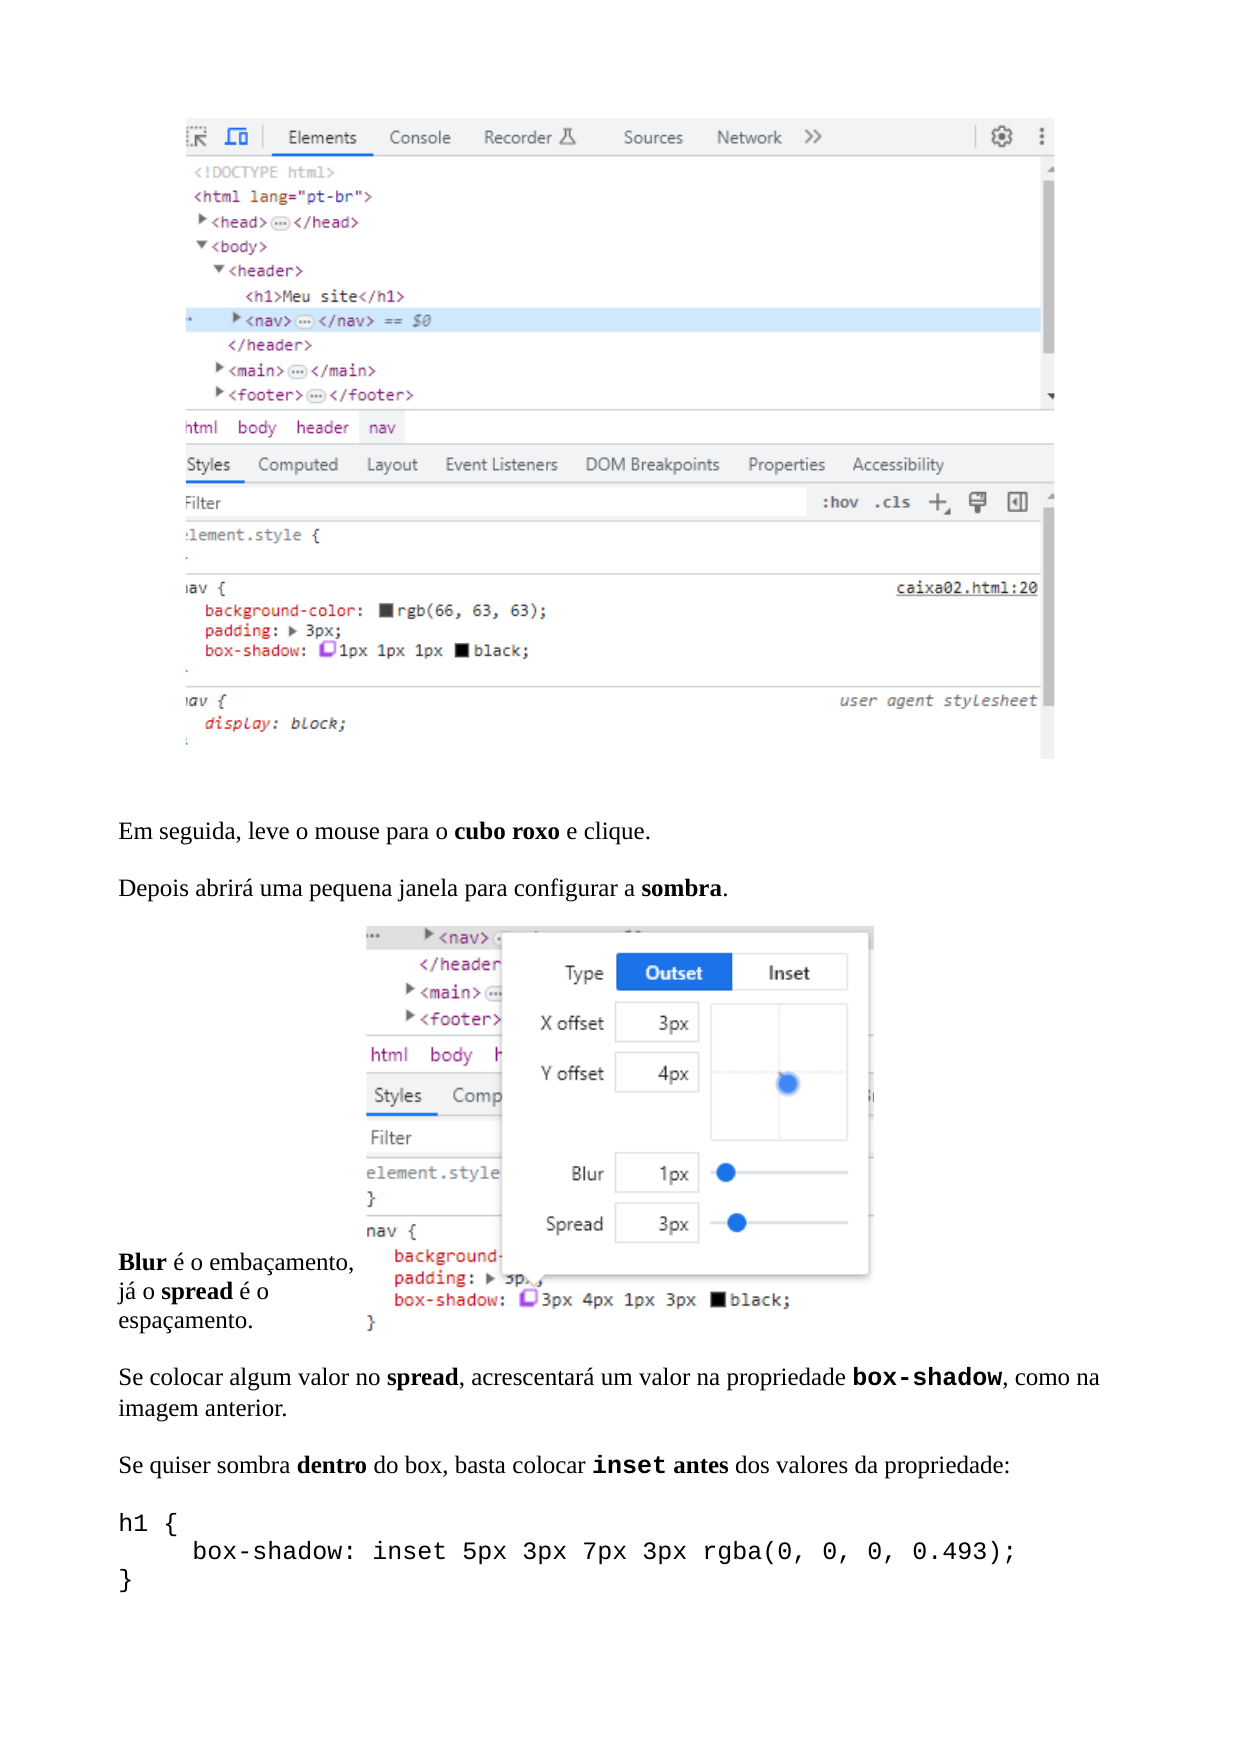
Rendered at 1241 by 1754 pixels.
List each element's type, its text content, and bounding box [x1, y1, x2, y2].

picture [366, 926, 874, 1339]
text Em seguida, leve o mouse para o cubo roxo e clique. [118, 816, 1122, 845]
text Se quiser sombra dentro do box, basta colocar inset antes dos valores da propriedade: [118, 1451, 1122, 1481]
text [874, 1247, 1122, 1333]
text Depois abrirá uma pequena janela para configurar a sombra. [118, 873, 1122, 902]
text Blur é o embaçamento, já o spread é o espaçamento. [118, 1247, 366, 1333]
text } [118, 1567, 1122, 1595]
text Se colocar algum valor no spread, acrescentará um valor na propriedade box-shadow, como na imagem anterior. [118, 1362, 1122, 1422]
picture [185, 118, 1055, 759]
text h1 { [118, 1510, 1122, 1538]
text box-shadow: inset 5px 3px 7px 3px rgba(0, 0, 0, 0.493); [118, 1538, 1122, 1567]
